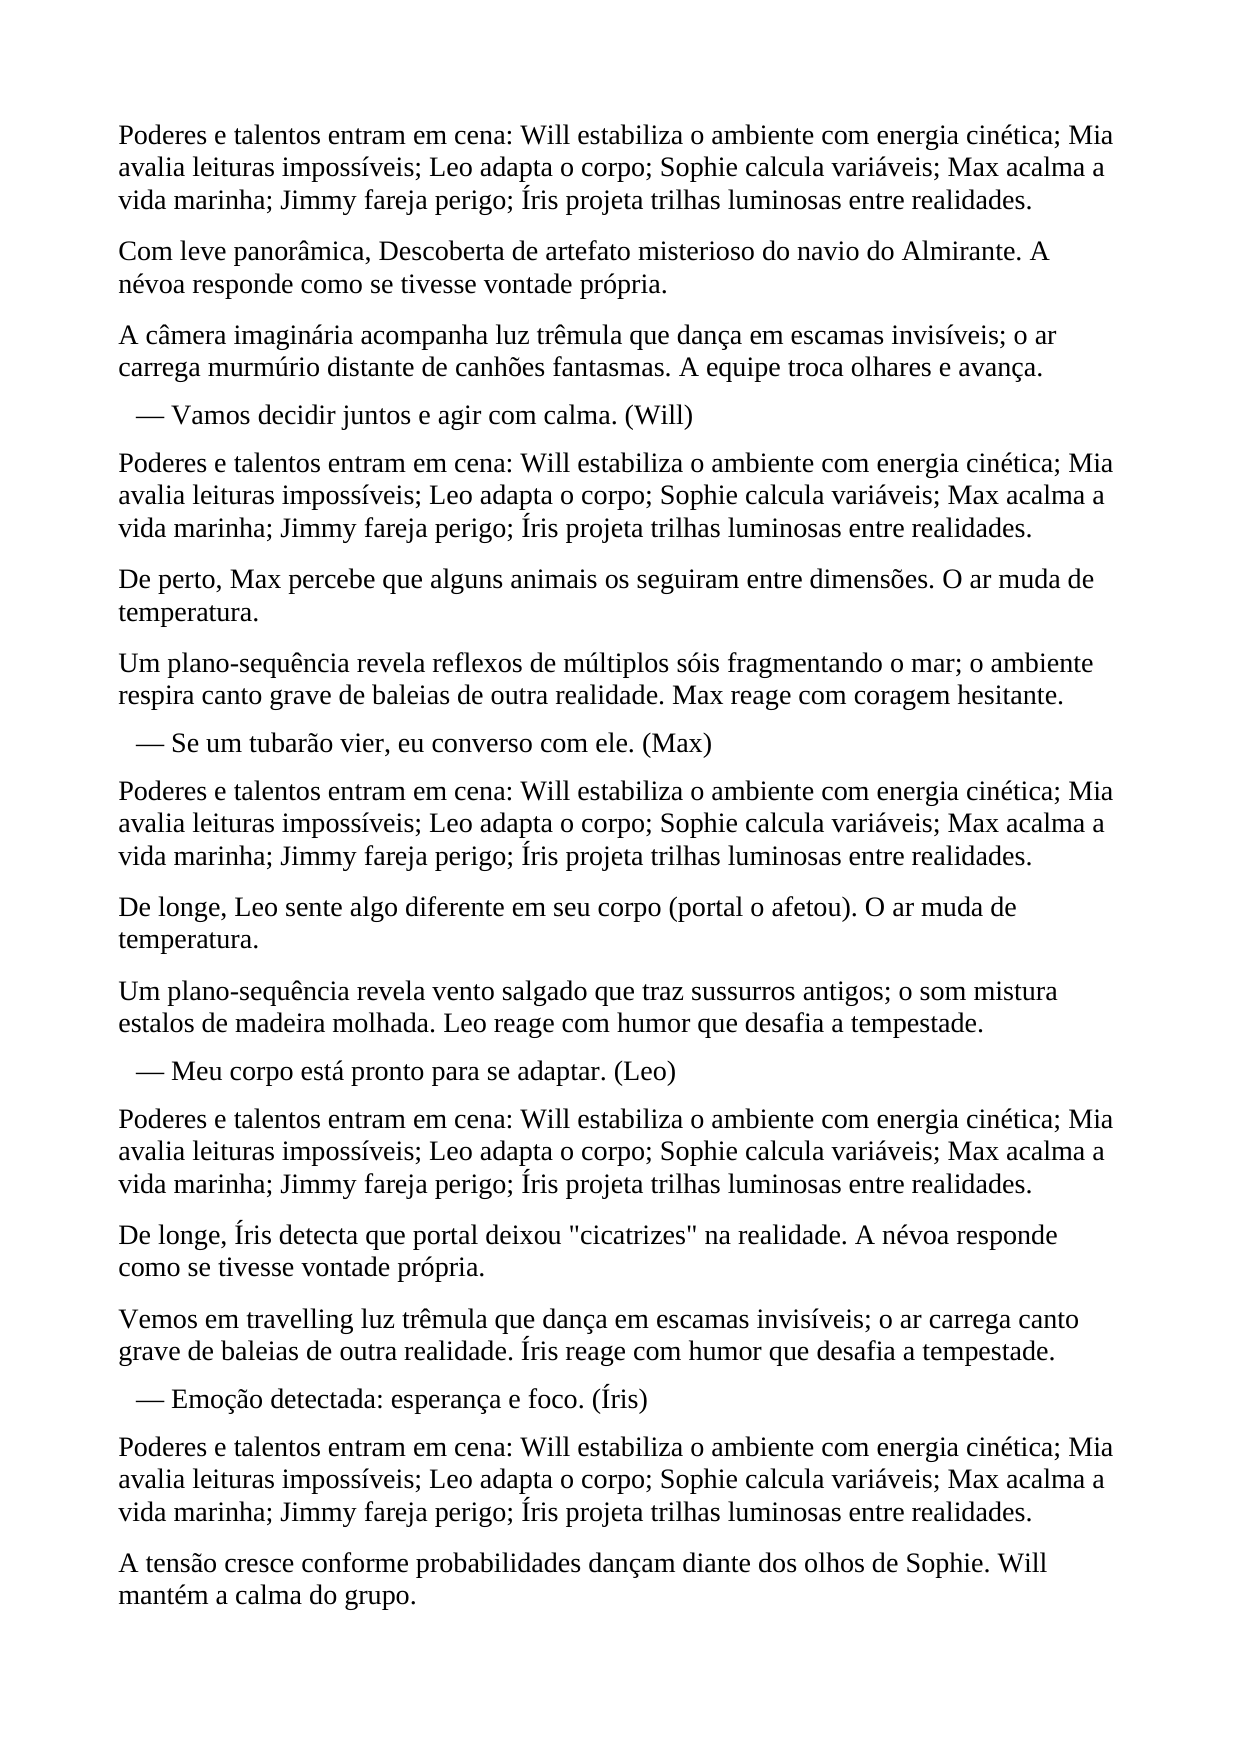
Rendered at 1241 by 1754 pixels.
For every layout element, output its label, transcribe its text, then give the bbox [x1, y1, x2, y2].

text — Se um tubarão vier, eu converso com ele. (Max) [118, 726, 1122, 758]
text — Meu corpo está pronto para se adaptar. (Leo) [118, 1054, 1122, 1086]
text — Emoção detectada: esperança e foco. (Íris) [118, 1382, 1122, 1414]
text Poderes e talentos entram em cena: Will estabiliza o ambiente com energia cinética; Mia avalia leituras impossíveis; Leo adapta o corpo; Sophie calcula variáveis; Max acalma a vida marinha; Jimmy fareja perigo; Íris projeta trilhas luminosas entre realidades. [118, 118, 1122, 215]
text De longe, Leo sente algo diferente em seu corpo (portal o afetou). O ar muda de temperatura. [118, 890, 1122, 955]
text Poderes e talentos entram em cena: Will estabiliza o ambiente com energia cinética; Mia avalia leituras impossíveis; Leo adapta o corpo; Sophie calcula variáveis; Max acalma a vida marinha; Jimmy fareja perigo; Íris projeta trilhas luminosas entre realidades. [118, 774, 1122, 871]
text A câmera imaginária acompanha luz trêmula que dança em escamas invisíveis; o ar carrega murmúrio distante de canhões fantasmas. A equipe troca olhares e avança. [118, 318, 1122, 383]
text A tensão cresce conforme probabilidades dançam diante dos olhos de Sophie. Will mantém a calma do grupo. [118, 1546, 1122, 1611]
text De perto, Max percebe que alguns animais os seguiram entre dimensões. O ar muda de temperatura. [118, 562, 1122, 627]
text Poderes e talentos entram em cena: Will estabiliza o ambiente com energia cinética; Mia avalia leituras impossíveis; Leo adapta o corpo; Sophie calcula variáveis; Max acalma a vida marinha; Jimmy fareja perigo; Íris projeta trilhas luminosas entre realidades. [118, 446, 1122, 543]
text De longe, Íris detecta que portal deixou "cicatrizes" na realidade. A névoa responde como se tivesse vontade própria. [118, 1218, 1122, 1283]
text — Vamos decidir juntos e agir com calma. (Will) [118, 398, 1122, 431]
text Vemos em travelling luz trêmula que dança em escamas invisíveis; o ar carrega canto grave de baleias de outra realidade. Íris reage com humor que desafia a tempestade. [118, 1302, 1122, 1367]
text Um plano-sequência revela reflexos de múltiplos sóis fragmentando o mar; o ambiente respira canto grave de baleias de outra realidade. Max reage com coragem hesitante. [118, 646, 1122, 711]
text Poderes e talentos entram em cena: Will estabiliza o ambiente com energia cinética; Mia avalia leituras impossíveis; Leo adapta o corpo; Sophie calcula variáveis; Max acalma a vida marinha; Jimmy fareja perigo; Íris projeta trilhas luminosas entre realidades. [118, 1102, 1122, 1199]
text Poderes e talentos entram em cena: Will estabiliza o ambiente com energia cinética; Mia avalia leituras impossíveis; Leo adapta o corpo; Sophie calcula variáveis; Max acalma a vida marinha; Jimmy fareja perigo; Íris projeta trilhas luminosas entre realidades. [118, 1430, 1122, 1527]
text Um plano-sequência revela vento salgado que traz sussurros antigos; o som mistura estalos de madeira molhada. Leo reage com humor que desafia a tempestade. [118, 974, 1122, 1039]
text Com leve panorâmica, Descoberta de artefato misterioso do navio do Almirante. A névoa responde como se tivesse vontade própria. [118, 234, 1122, 299]
